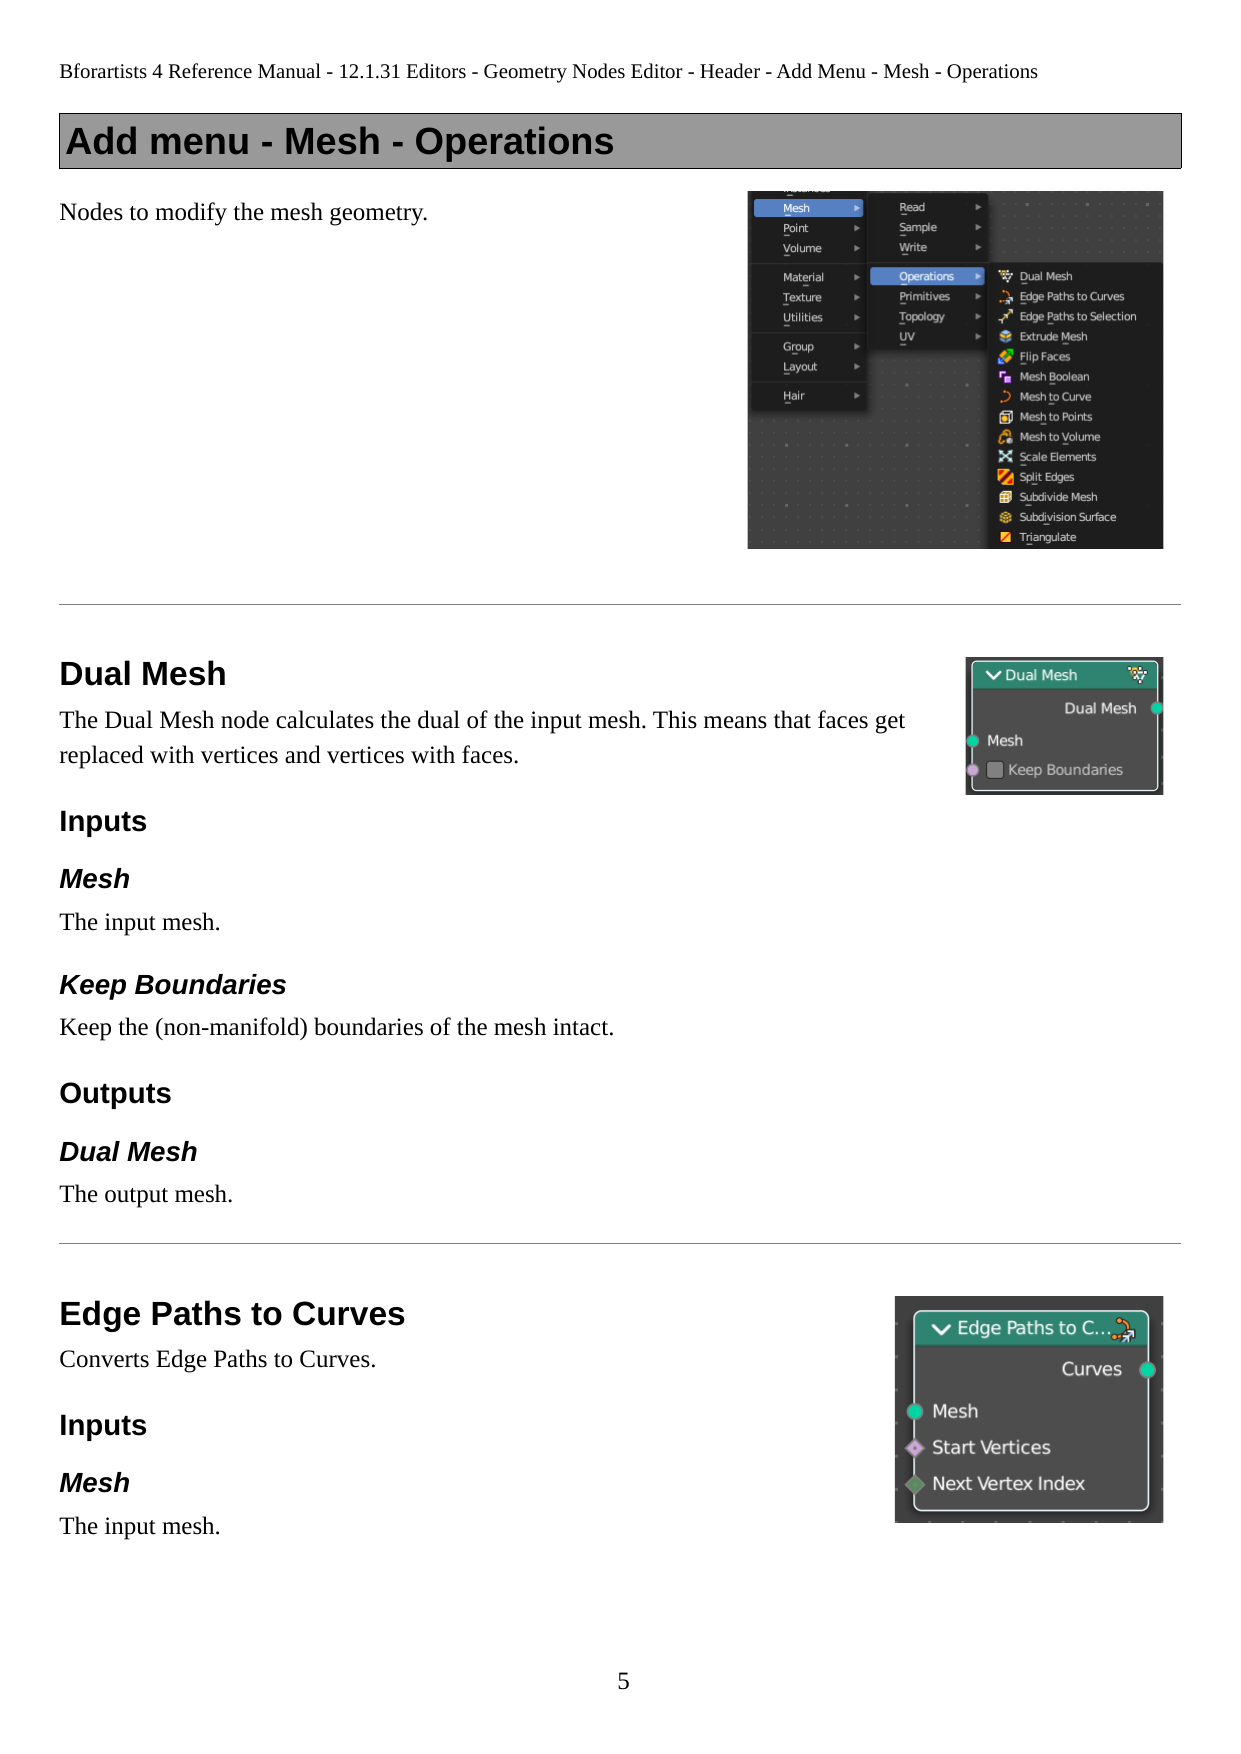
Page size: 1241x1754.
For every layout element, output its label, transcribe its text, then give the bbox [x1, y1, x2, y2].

subtitle Outputs [59, 1076, 1181, 1110]
text Nodes to modify the mesh geometry. [59, 197, 747, 225]
text The input mesh. [59, 907, 1181, 935]
subtitle Keep Boundaries [59, 968, 1181, 1000]
subtitle Edge Paths to Curves [59, 1293, 1181, 1332]
text Keep the (non-manifold) boundaries of the mesh intact. [59, 1012, 1181, 1041]
subtitle [1164, 1408, 1181, 1442]
subtitle Dual Mesh [59, 1135, 1181, 1167]
picture [965, 657, 1164, 795]
text The Dual Mesh node calculates the dual of the input mesh. This means that faces get replaced with vertices and vertices with faces. [59, 705, 965, 768]
subtitle Dual Mesh [59, 654, 1181, 693]
picture [747, 191, 1164, 549]
text The input mesh. [59, 1511, 1181, 1540]
subtitle Mesh [59, 1467, 894, 1499]
subtitle Inputs [59, 1408, 894, 1442]
subtitle Mesh [59, 862, 1181, 894]
text The output mesh. [59, 1179, 1181, 1208]
text Converts Edge Paths to Curves. [59, 1344, 894, 1373]
table_header Add menu - Mesh - Operations [60, 114, 1181, 168]
subtitle [1164, 1467, 1181, 1499]
picture [894, 1296, 1164, 1523]
subtitle Inputs [59, 803, 1181, 837]
